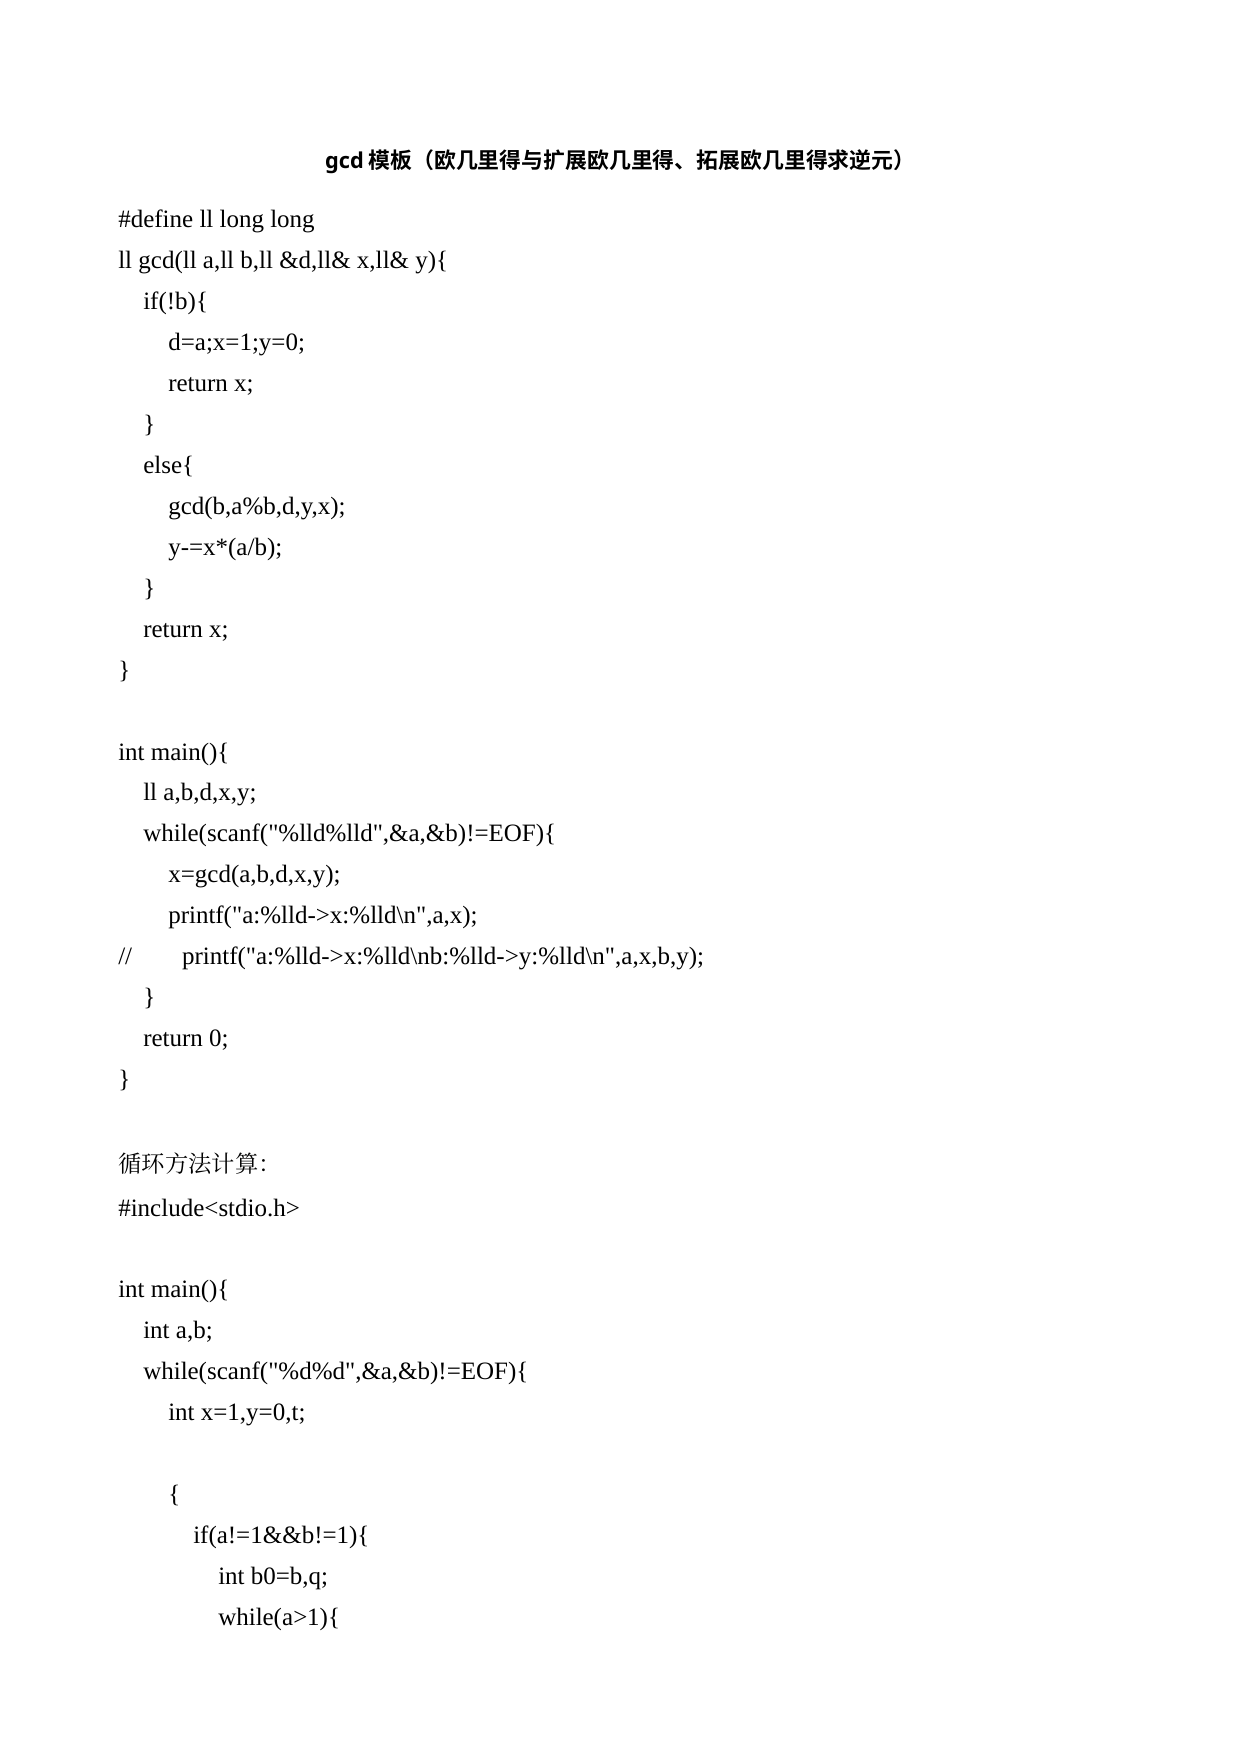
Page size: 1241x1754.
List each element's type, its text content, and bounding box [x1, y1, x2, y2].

text x=gcd(a,b,d,x,y); [118, 859, 1122, 888]
text } [118, 1064, 1122, 1093]
text d=a;x=1;y=0; [118, 327, 1122, 356]
text gcd(b,a%b,d,y,x); [118, 491, 1122, 520]
text return x; [118, 368, 1122, 397]
text } [118, 982, 1122, 1011]
text while(scanf("%d%d",&a,&b)!=EOF){ [118, 1356, 1122, 1385]
text else{ [118, 450, 1122, 479]
text return x; [118, 614, 1122, 642]
text printf("a:%lld->x:%lld\n",a,x); [118, 900, 1122, 929]
text } [118, 655, 1122, 683]
text } [118, 409, 1122, 438]
text // printf("a:%lld->x:%lld\nb:%lld->y:%lld\n",a,x,b,y); [118, 941, 1122, 970]
text y-=x*(a/b); [118, 532, 1122, 561]
text if(!b){ [118, 286, 1122, 315]
text return 0; [118, 1023, 1122, 1052]
text #define ll long long [118, 204, 1122, 233]
text ll gcd(ll a,ll b,ll &d,ll& x,ll& y){ [118, 245, 1122, 274]
text int a,b; [118, 1315, 1122, 1344]
text int main(){ [118, 1274, 1122, 1303]
text int x=1,y=0,t; [118, 1397, 1122, 1426]
text while(scanf("%lld%lld",&a,&b)!=EOF){ [118, 818, 1122, 847]
text } [118, 573, 1122, 602]
text int main(){ [118, 737, 1122, 765]
text { [118, 1479, 1122, 1508]
text ll a,b,d,x,y; [118, 777, 1122, 806]
text 循环方法计算： [118, 1146, 1122, 1179]
text #include<stdio.h> [118, 1193, 1122, 1221]
text int b0=b,q; [118, 1561, 1122, 1590]
text while(a>1){ [118, 1602, 1122, 1631]
text if(a!=1&&b!=1){ [118, 1520, 1122, 1549]
